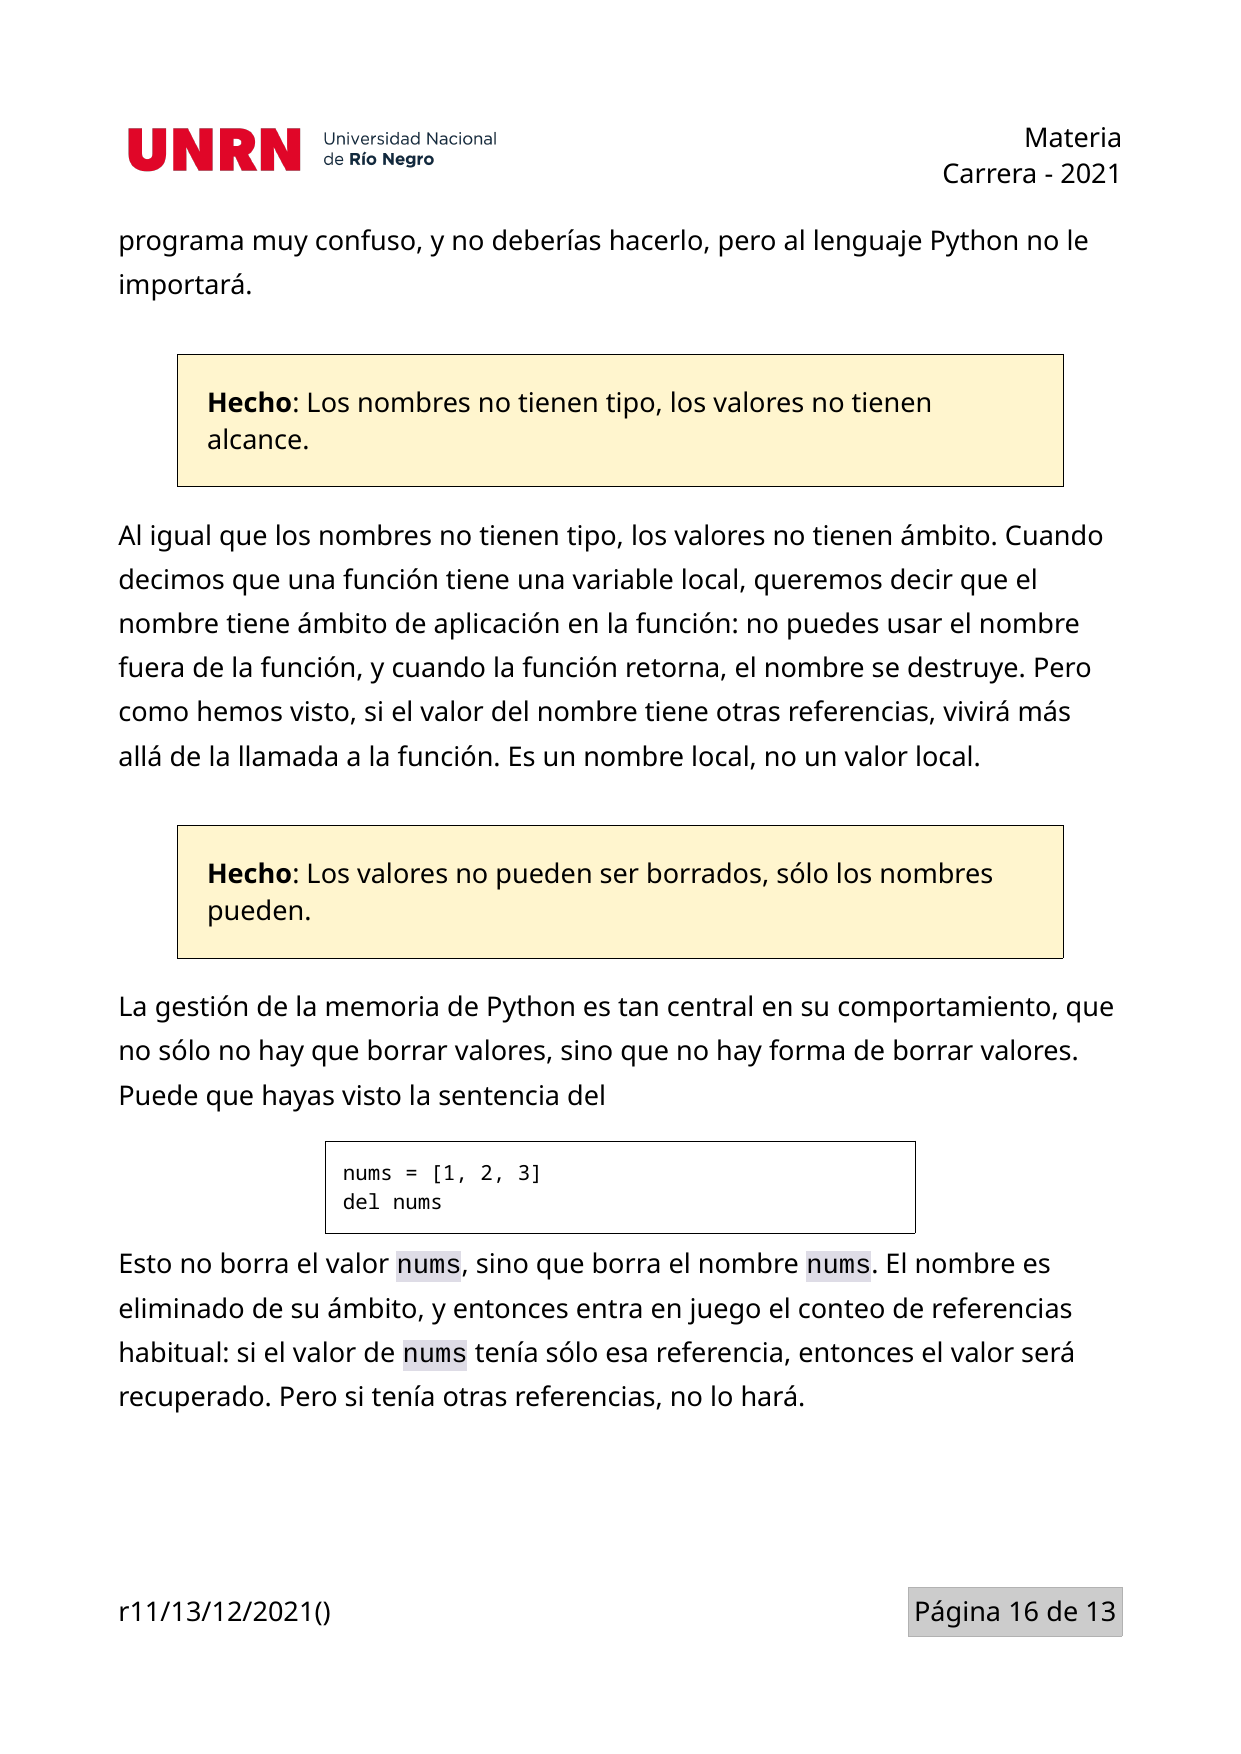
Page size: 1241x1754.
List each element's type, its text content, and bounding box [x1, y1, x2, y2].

text Hecho: Los nombres no tienen tipo, los valores no tienen alcance. [178, 355, 1063, 486]
text Esto no borra el valor nums, sino que borra el nombre nums. El nombre es eliminado de su ámbito, y entonces entra en juego el conteo de referencias habitual: si el valor de nums tenía sólo esa referencia, entonces el valor será recuperado. Pero si tenía otras referencias, no lo hará. [118, 1245, 1122, 1415]
text La gestión de la memoria de Python es tan central en su comportamiento, que no sólo no hay que borrar valores, sino que no hay forma de borrar valores. Puede que hayas visto la sentencia del [118, 988, 1122, 1113]
text del nums [326, 1169, 915, 1233]
text nums = [1, 2, 3] [326, 1142, 915, 1169]
text Al igual que los nombres no tienen tipo, los valores no tienen ámbito. Cuando decimos que una función tiene una variable local, queremos decir que el nombre tiene ámbito de aplicación en la función: no puedes usar el nombre fuera de la función, y cuando la función retorna, el nombre se destruye. Pero como hemos visto, si el valor del nombre tiene otras referencias, vivirá más allá de la llamada a la función. Es un nombre local, no un valor local. [118, 516, 1122, 774]
text Hecho: Los valores no pueden ser borrados, sólo los nombres pueden. [178, 826, 1063, 958]
picture [118, 118, 505, 180]
text programa muy confuso, y no deberías hacerlo, pero al lenguaje Python no le importará. [118, 221, 1122, 302]
